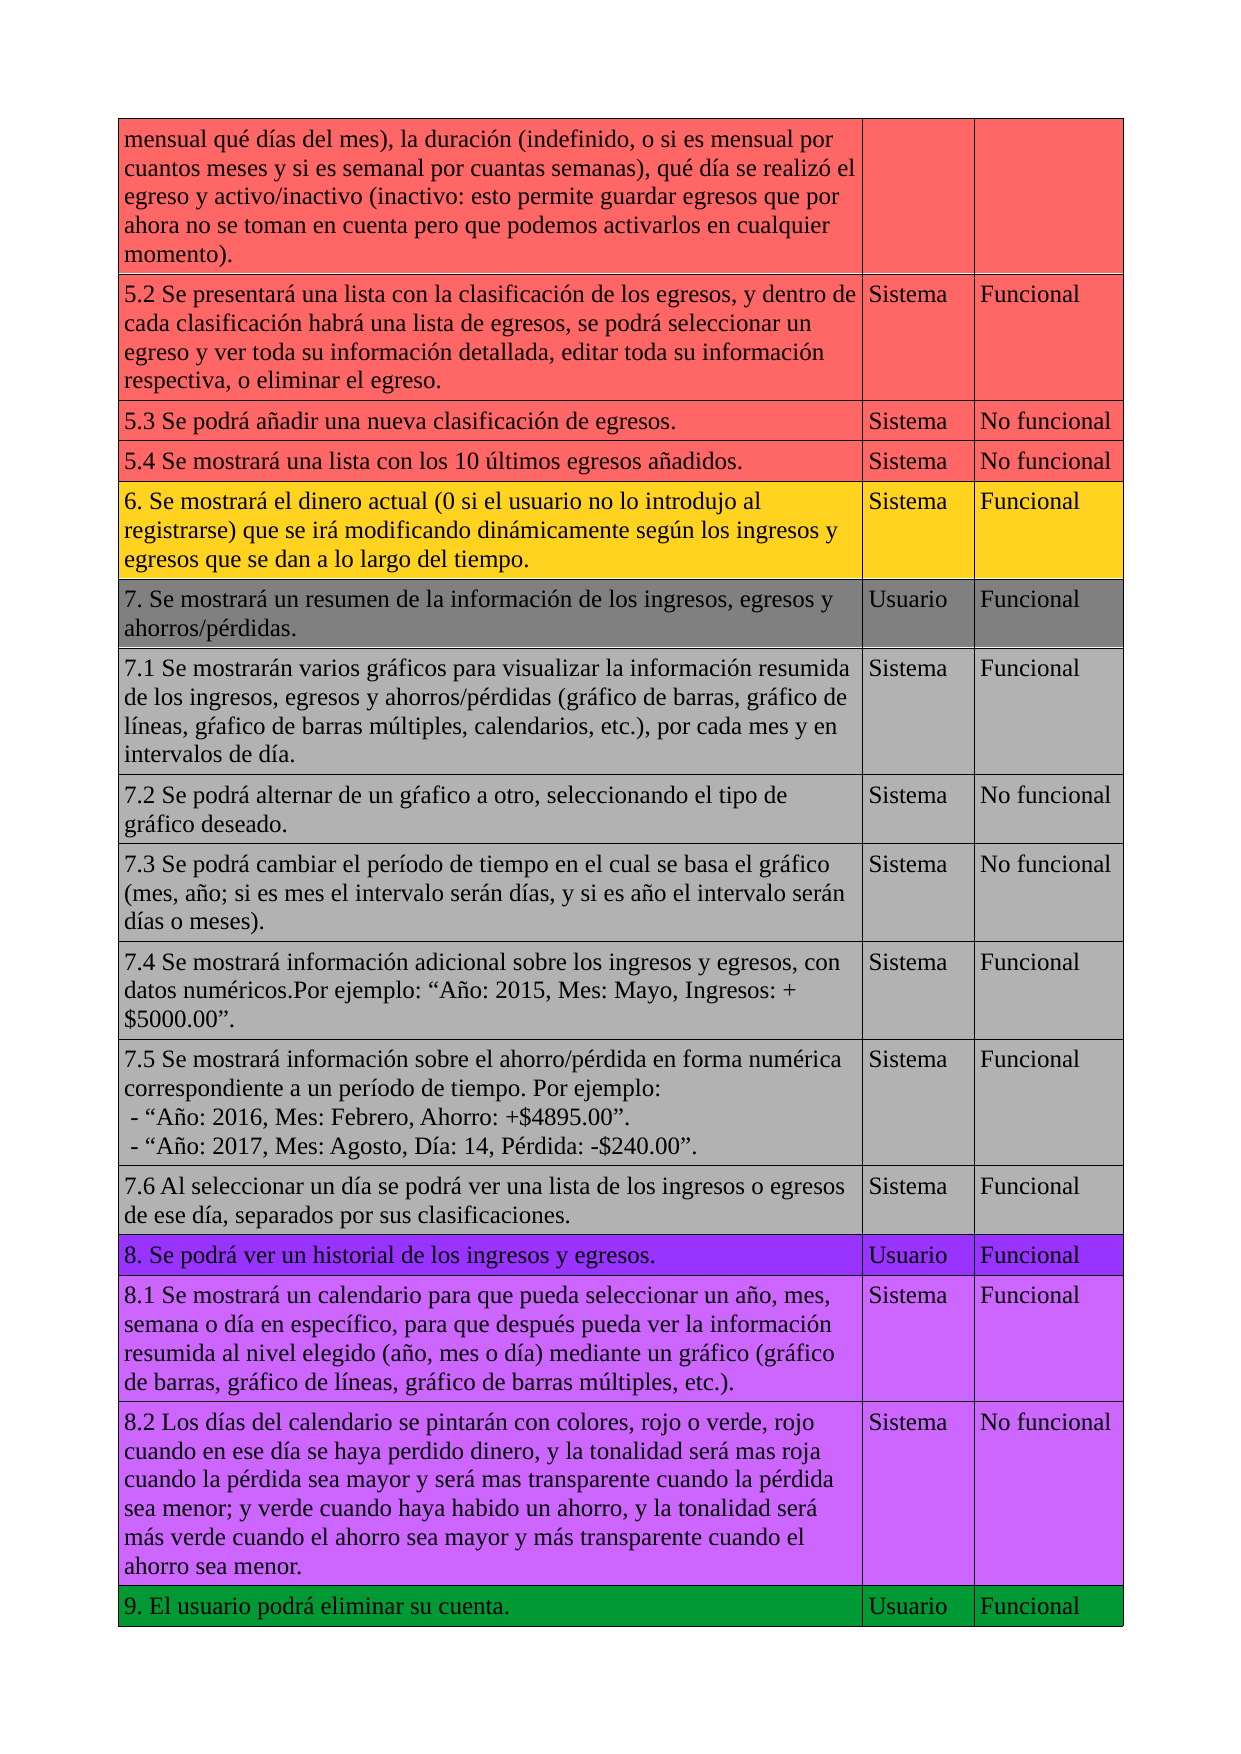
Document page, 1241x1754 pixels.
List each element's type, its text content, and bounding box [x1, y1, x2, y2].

table_cell No funcional [975, 1402, 1123, 1585]
table_cell No funcional [975, 401, 1123, 440]
table_cell 7.5 Se mostrará información sobre el ahorro/pérdida en forma numérica correspondiente a un período de tiempo. Por ejemplo: - “Año: 2016, Mes: Febrero, Ahorro: +$4895.00”. - “Año: 2017, Mes: Agosto, Día: 14, Pérdida: -$240.00”. [119, 1040, 862, 1165]
table_cell Sistema [863, 942, 974, 1039]
table_cell 5.3 Se podrá añadir una nueva clasificación de egresos. [119, 401, 862, 440]
table_cell Usuario [863, 1586, 974, 1626]
table_cell [975, 119, 1123, 273]
table_cell Sistema [863, 775, 974, 843]
table_cell Funcional [975, 942, 1123, 1039]
table_cell 5.4 Se mostrará una lista con los 10 últimos egresos añadidos. [119, 441, 862, 481]
table_cell Sistema [863, 844, 974, 941]
table_cell 8.1 Se mostrará un calendario para que pueda seleccionar un año, mes, semana o día en específico, para que después pueda ver la información resumida al nivel elegido (año, mes o día) mediante un gráfico (gráfico de barras, gráfico de líneas, gráfico de barras múltiples, etc.). [119, 1276, 862, 1401]
table_cell 7.1 Se mostrarán varios gráficos para visualizar la información resumida de los ingresos, egresos y ahorros/pérdidas (gráfico de barras, gráfico de líneas, gŕafico de barras múltiples, calendarios, etc.), por cada mes y en intervalos de día. [119, 649, 862, 774]
table_cell 7.6 Al seleccionar un día se podrá ver una lista de los ingresos o egresos de ese día, separados por sus clasificaciones. [119, 1166, 862, 1234]
table_cell Sistema [863, 1040, 974, 1165]
table_cell Funcional [975, 1235, 1123, 1275]
table_cell 7.2 Se podrá alternar de un gŕafico a otro, seleccionando el tipo de gráfico deseado. [119, 775, 862, 843]
table_cell 6. Se mostrará el dinero actual (0 si el usuario no lo introdujo al registrarse) que se irá modificando dinámicamente según los ingresos y egresos que se dan a lo largo del tiempo. [119, 482, 862, 578]
table_cell 7.3 Se podrá cambiar el período de tiempo en el cual se basa el gráfico (mes, año; si es mes el intervalo serán días, y si es año el intervalo serán días o meses). [119, 844, 862, 941]
table_cell Usuario [863, 580, 974, 647]
table_cell Funcional [975, 1586, 1123, 1626]
table_cell 7.4 Se mostrará información adicional sobre los ingresos y egresos, con datos numéricos.Por ejemplo: “Año: 2015, Mes: Mayo, Ingresos: +$5000.00”. [119, 942, 862, 1039]
table_cell Sistema [863, 401, 974, 440]
table_cell Sistema [863, 1276, 974, 1401]
table_cell Funcional [975, 275, 1123, 400]
table_cell Sistema [863, 649, 974, 774]
table_cell Sistema [863, 1402, 974, 1585]
table_cell Funcional [975, 482, 1123, 578]
table_cell Funcional [975, 580, 1123, 647]
table_cell 5.2 Se presentará una lista con la clasificación de los egresos, y dentro de cada clasificación habrá una lista de egresos, se podrá seleccionar un egreso y ver toda su información detallada, editar toda su información respectiva, o eliminar el egreso. [119, 275, 862, 400]
table_cell 8.2 Los días del calendario se pintarán con colores, rojo o verde, rojo cuando en ese día se haya perdido dinero, y la tonalidad será mas roja cuando la pérdida sea mayor y será mas transparente cuando la pérdida sea menor; y verde cuando haya habido un ahorro, y la tonalidad será más verde cuando el ahorro sea mayor y más transparente cuando el ahorro sea menor. [119, 1402, 862, 1585]
table_cell Sistema [863, 441, 974, 481]
table_cell 7. Se mostrará un resumen de la información de los ingresos, egresos y ahorros/pérdidas. [119, 580, 862, 647]
table_cell No funcional [975, 441, 1123, 481]
table_cell Sistema [863, 275, 974, 400]
table_cell [863, 119, 974, 273]
table_cell No funcional [975, 844, 1123, 941]
table_cell Sistema [863, 1166, 974, 1234]
table_cell Funcional [975, 1276, 1123, 1401]
table_cell Funcional [975, 1166, 1123, 1234]
table_cell 8. Se podrá ver un historial de los ingresos y egresos. [119, 1235, 862, 1275]
table_cell Funcional [975, 649, 1123, 774]
table_cell 9. El usuario podrá eliminar su cuenta. [119, 1586, 862, 1626]
table_cell Funcional [975, 1040, 1123, 1165]
table_cell No funcional [975, 775, 1123, 843]
table_cell Sistema [863, 482, 974, 578]
table_cell Usuario [863, 1235, 974, 1275]
table_cell mensual qué días del mes), la duración (indefinido, o si es mensual por cuantos meses y si es semanal por cuantas semanas), qué día se realizó el egreso y activo/inactivo (inactivo: esto permite guardar egresos que por ahora no se toman en cuenta pero que podemos activarlos en cualquier momento). [119, 119, 862, 273]
